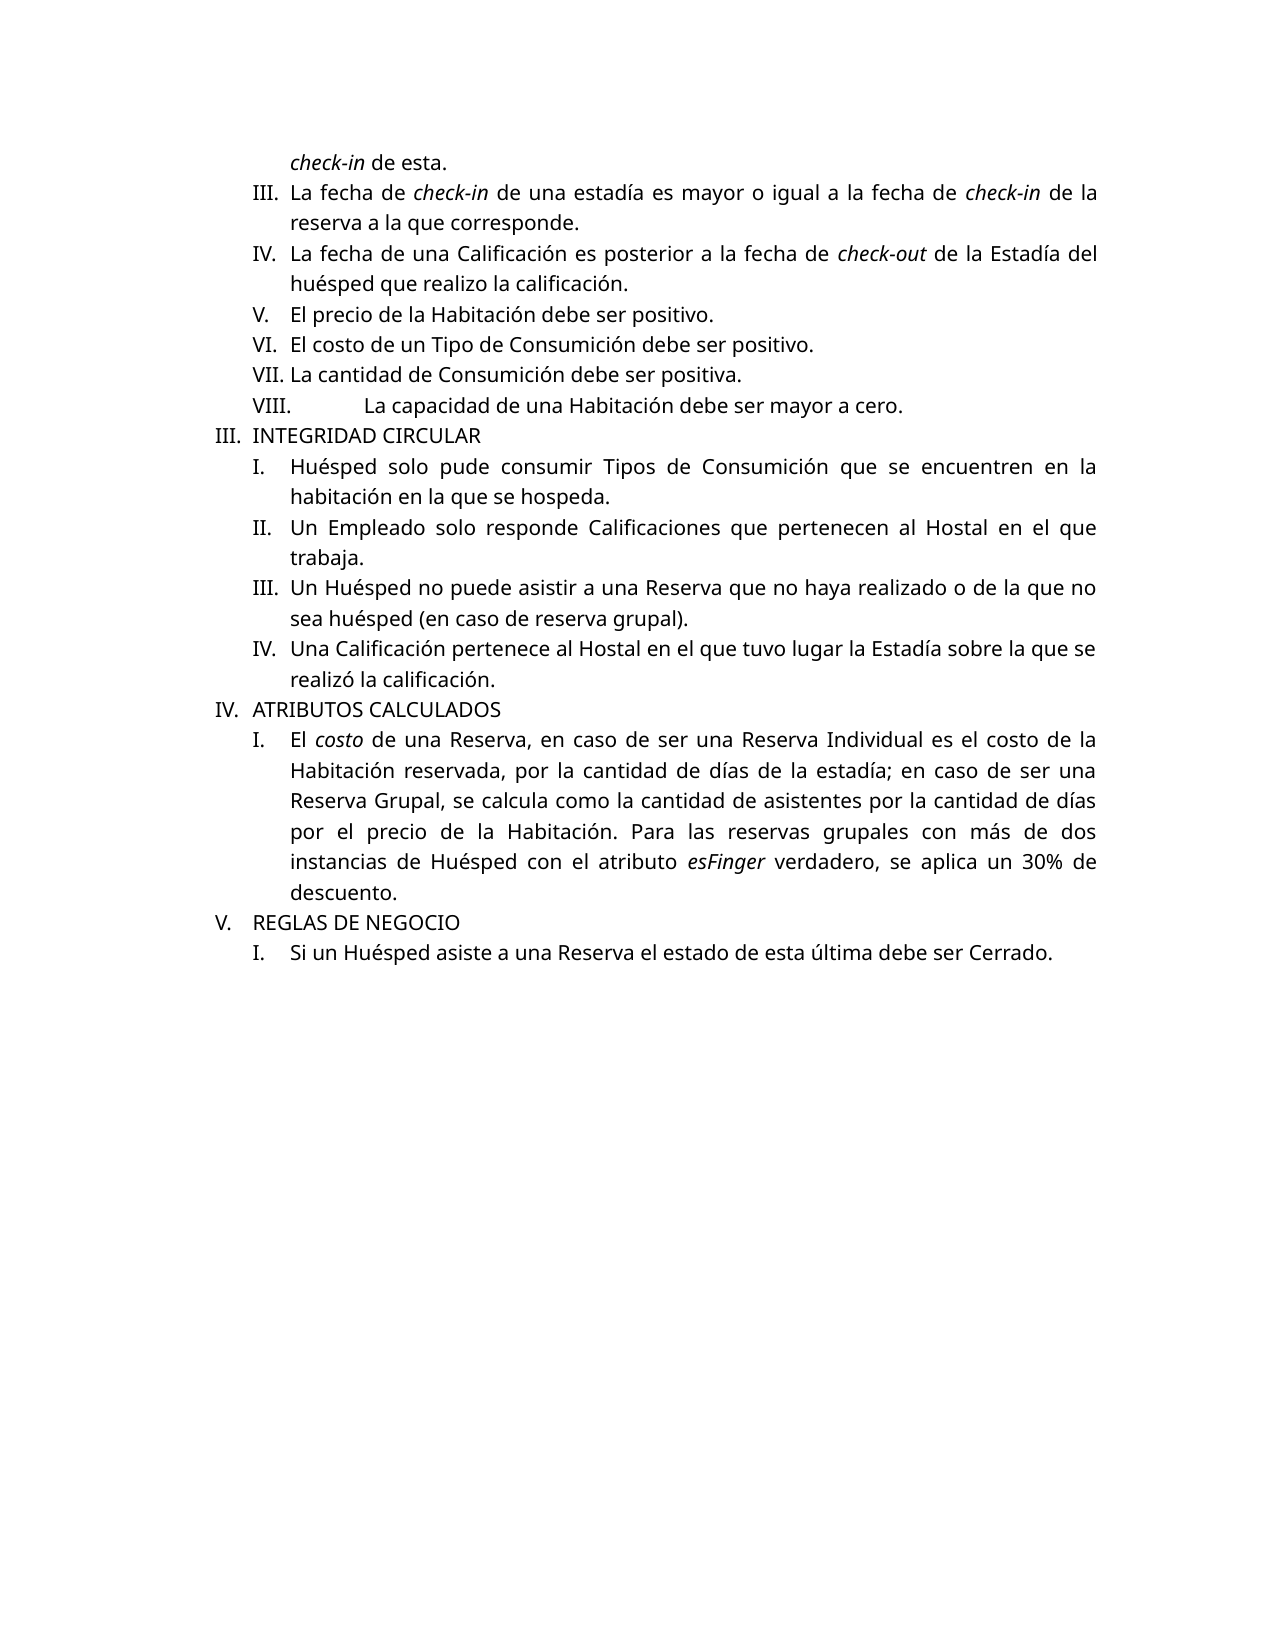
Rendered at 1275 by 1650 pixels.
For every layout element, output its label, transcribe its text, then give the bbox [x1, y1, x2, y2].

list Si un Huésped asiste a una Reserva el estado de esta última debe ser Cerrado. [252, 938, 1098, 967]
list ATRIBUTOS CALCULADOS [215, 695, 1098, 724]
list Huésped solo pude consumir Tipos de Consumición que se encuentren en la habitación en la que se hospeda. [252, 452, 1098, 511]
list REGLAS DE NEGOCIO [215, 908, 1098, 937]
list El precio de la Habitación debe ser positivo. [252, 300, 1098, 328]
list El costo de un Tipo de Consumición debe ser positivo. [252, 330, 1098, 359]
list INTEGRIDAD CIRCULAR [215, 421, 1098, 450]
list El costo de una Reserva, en caso de ser una Reserva Individual es el costo de la Habitación reservada, por la cantidad de días de la estadía; en caso de ser una Reserva Grupal, se calcula como la cantidad de asistentes por la cantidad de días por el precio de la Habitación. Para las reservas grupales con más de dos instancias de Huésped con el atributo esFinger verdadero, se aplica un 30% de descuento. [252, 726, 1098, 906]
list check-in de esta. [252, 148, 1098, 176]
list La cantidad de Consumición debe ser positiva. [252, 361, 1098, 389]
list Un Empleado solo responde Calificaciones que pertenecen al Hostal en el que trabaja. [252, 513, 1098, 572]
list La fecha de check-in de una estadía es mayor o igual a la fecha de check-in de la reserva a la que corresponde. [252, 178, 1098, 237]
list Un Huésped no puede asistir a una Reserva que no haya realizado o de la que no sea huésped (en caso de reserva grupal). [252, 573, 1098, 632]
list La fecha de una Calificación es posterior a la fecha de check-out de la Estadía del huésped que realizo la calificación. [252, 239, 1098, 298]
list Una Calificación pertenece al Hostal en el que tuvo lugar la Estadía sobre la que se realizó la calificación. [252, 634, 1098, 693]
list La capacidad de una Habitación debe ser mayor a cero. [252, 391, 1098, 419]
